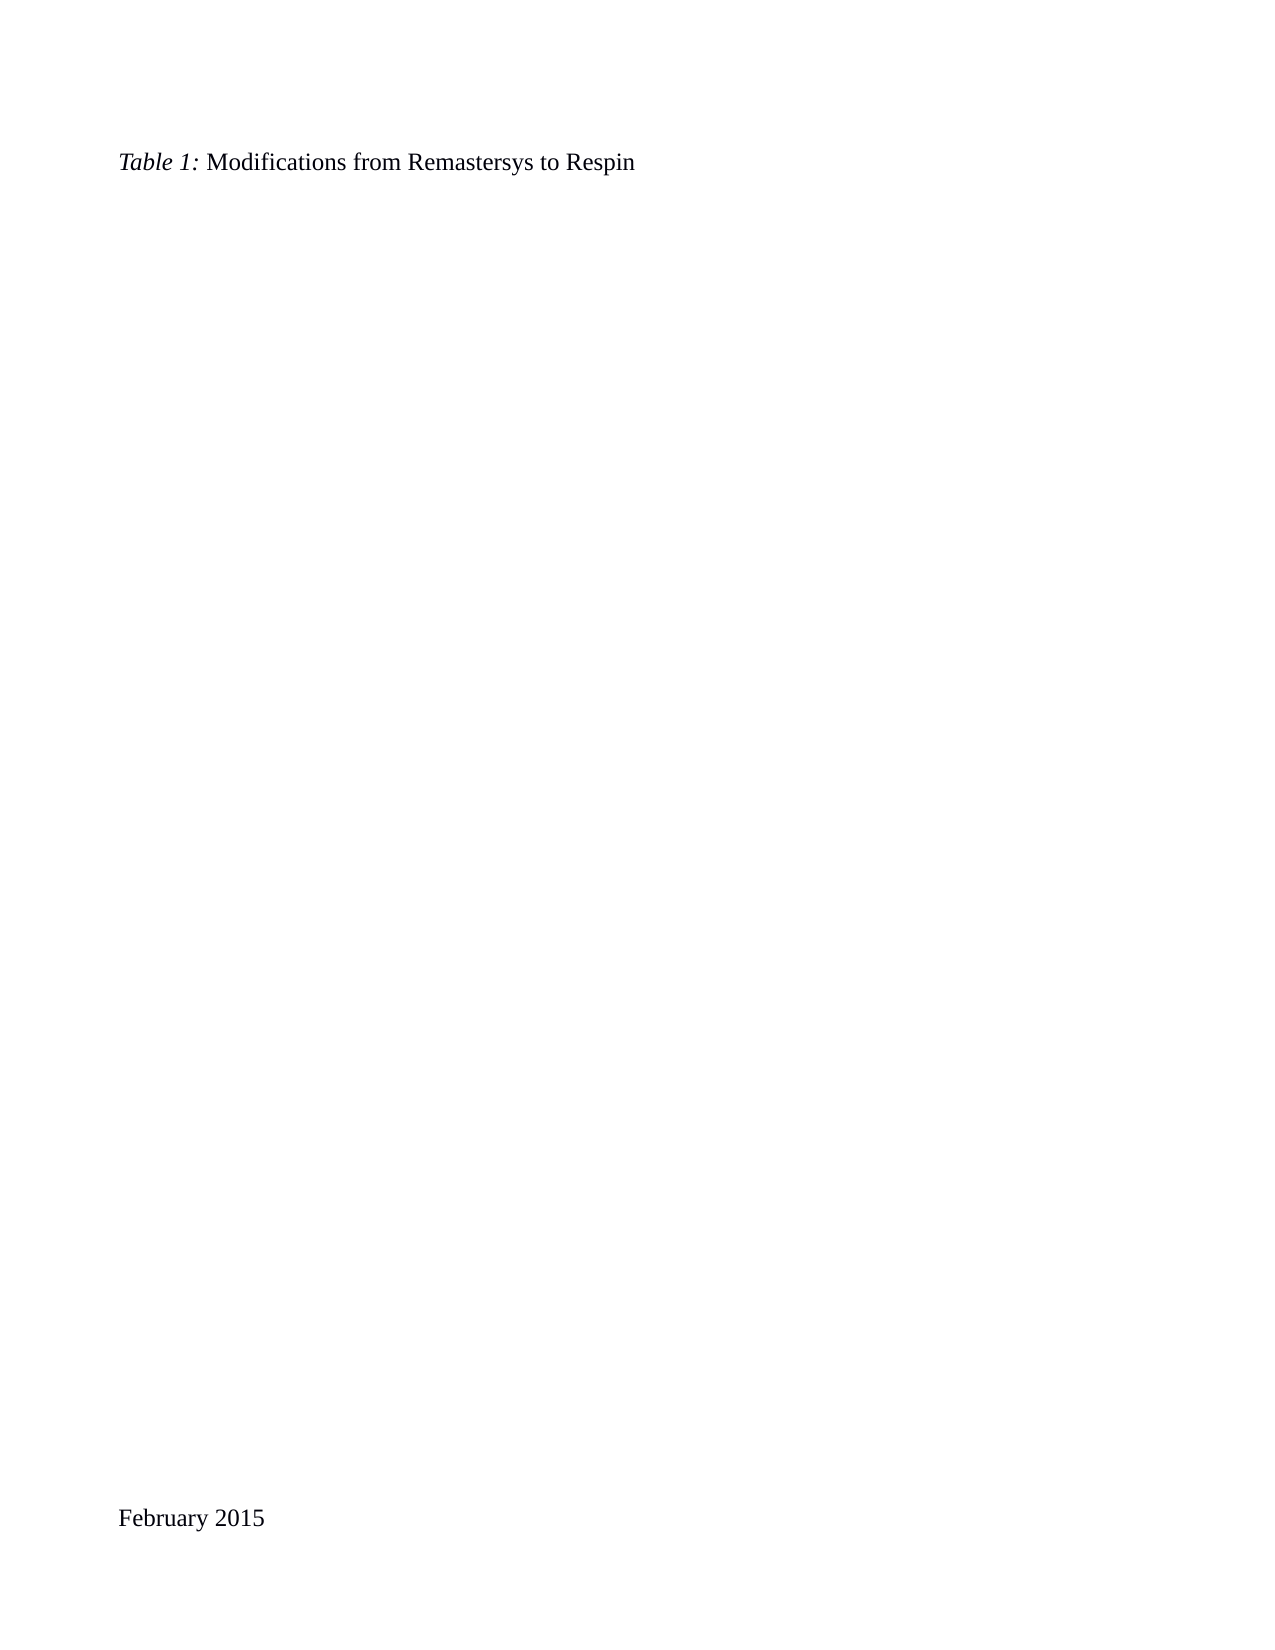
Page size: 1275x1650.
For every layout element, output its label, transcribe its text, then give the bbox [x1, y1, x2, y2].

text Table 1: Modifications from Remastersys to Respin [118, 147, 1157, 176]
